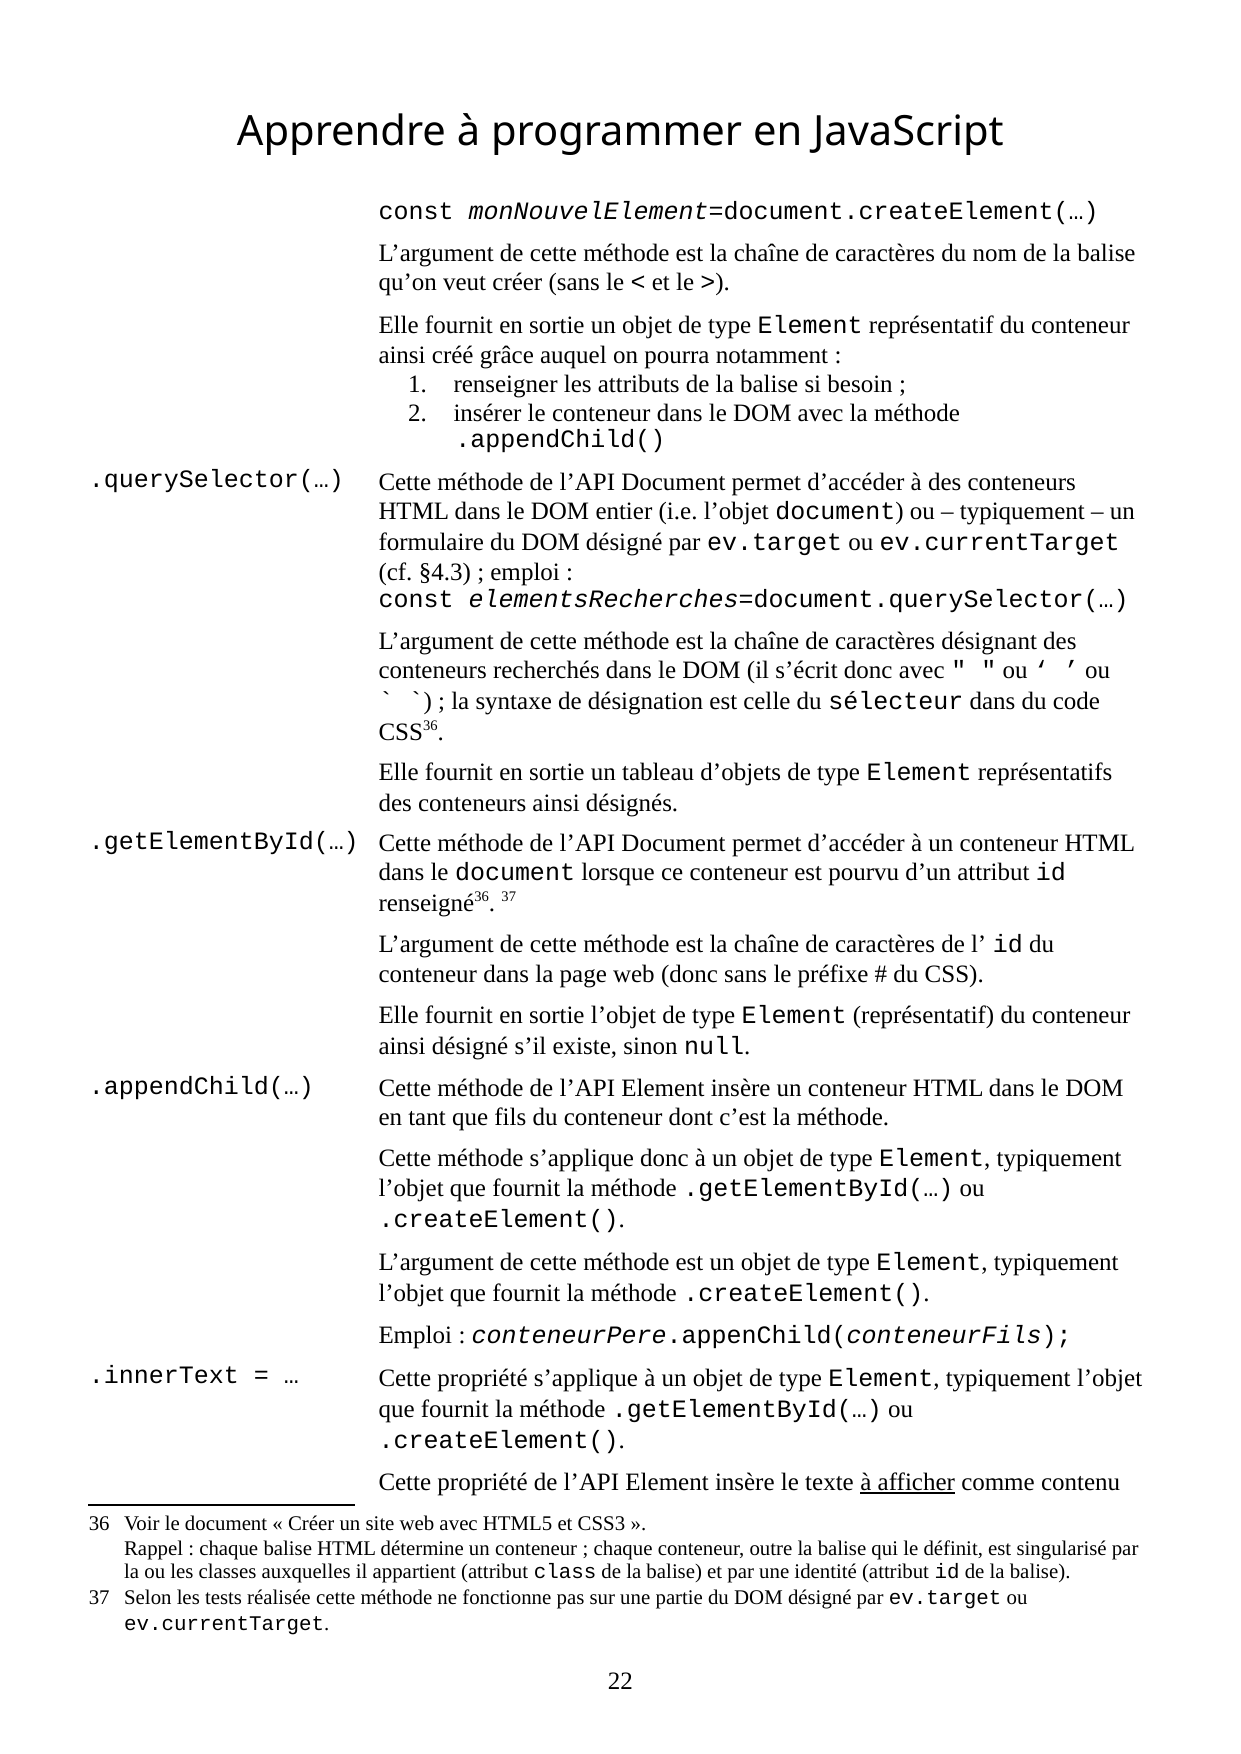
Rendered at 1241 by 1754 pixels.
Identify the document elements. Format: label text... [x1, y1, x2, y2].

table_cell Cette méthode de l’API Document permet d’accéder à un conteneur HTML dans le document lorsque ce conteneur est pourvu d’un attribut id renseigné36. L’argument de cette méthode est la chaîne de caractères de l’ id du conteneur dans la page web (donc sans le préfixe # du CSS). Elle fournit en sortie l’objet de type Element (représentatif) du conteneur ainsi désigné s’il existe, sinon null. [378, 817, 1151, 1062]
table_header [89, 187, 378, 455]
table_cell .querySelector(…) [89, 455, 378, 817]
table_cell .innerText = … [89, 1351, 378, 1496]
table_cell .getElementById(…) [89, 817, 378, 1062]
table_cell Cette méthode de l’API Document permet d’accéder à des conteneurs HTML dans le DOM entier (i.e. l’objet document) ou – typiquement – un formulaire du DOM désigné par ev.target ou ev.currentTarget (cf. §4.3) ; emploi : const elementsRecherches=document.querySelector(…) L’argument de cette méthode est la chaîne de caractères désignant des conteneurs recherchés dans le DOM (il s’écrit donc avec " " ou ‘ ’ ou ` `) ; la syntaxe de désignation est celle du sélecteur dans du code CSS36. Elle fournit en sortie un tableau d’objets de type Element représentatifs des conteneurs ainsi désignés. [378, 455, 1151, 817]
table_cell .appendChild(…) [89, 1062, 378, 1351]
table_header const monNouvelElement=document.createElement(…) L’argument de cette méthode est la chaîne de caractères du nom de la balise qu’on veut créer (sans le < et le >). Elle fournit en sortie un objet de type Element représentatif du conteneur ainsi créé grâce auquel on pourra notamment : renseigner les attributs de la balise si besoin ; insérer le conteneur dans le DOM avec la méthode .appendChild() [378, 187, 1151, 455]
table_cell Cette méthode de l’API Element insère un conteneur HTML dans le DOM en tant que fils du conteneur dont c’est la méthode. Cette méthode s’applique donc à un objet de type Element, typiquement l’objet que fournit la méthode .getElementById(…) ou .createElement(). L’argument de cette méthode est un objet de type Element, typiquement l’objet que fournit la méthode .createElement(). Emploi : conteneurPere.appenChild(conteneurFils); [378, 1062, 1151, 1351]
table_cell Cette propriété s’applique à un objet de type Element, typiquement l’objet que fournit la méthode .getElementById(…) ou .createElement(). Cette propriété de l’API Element insère le texte à afficher comme contenu [378, 1351, 1151, 1496]
